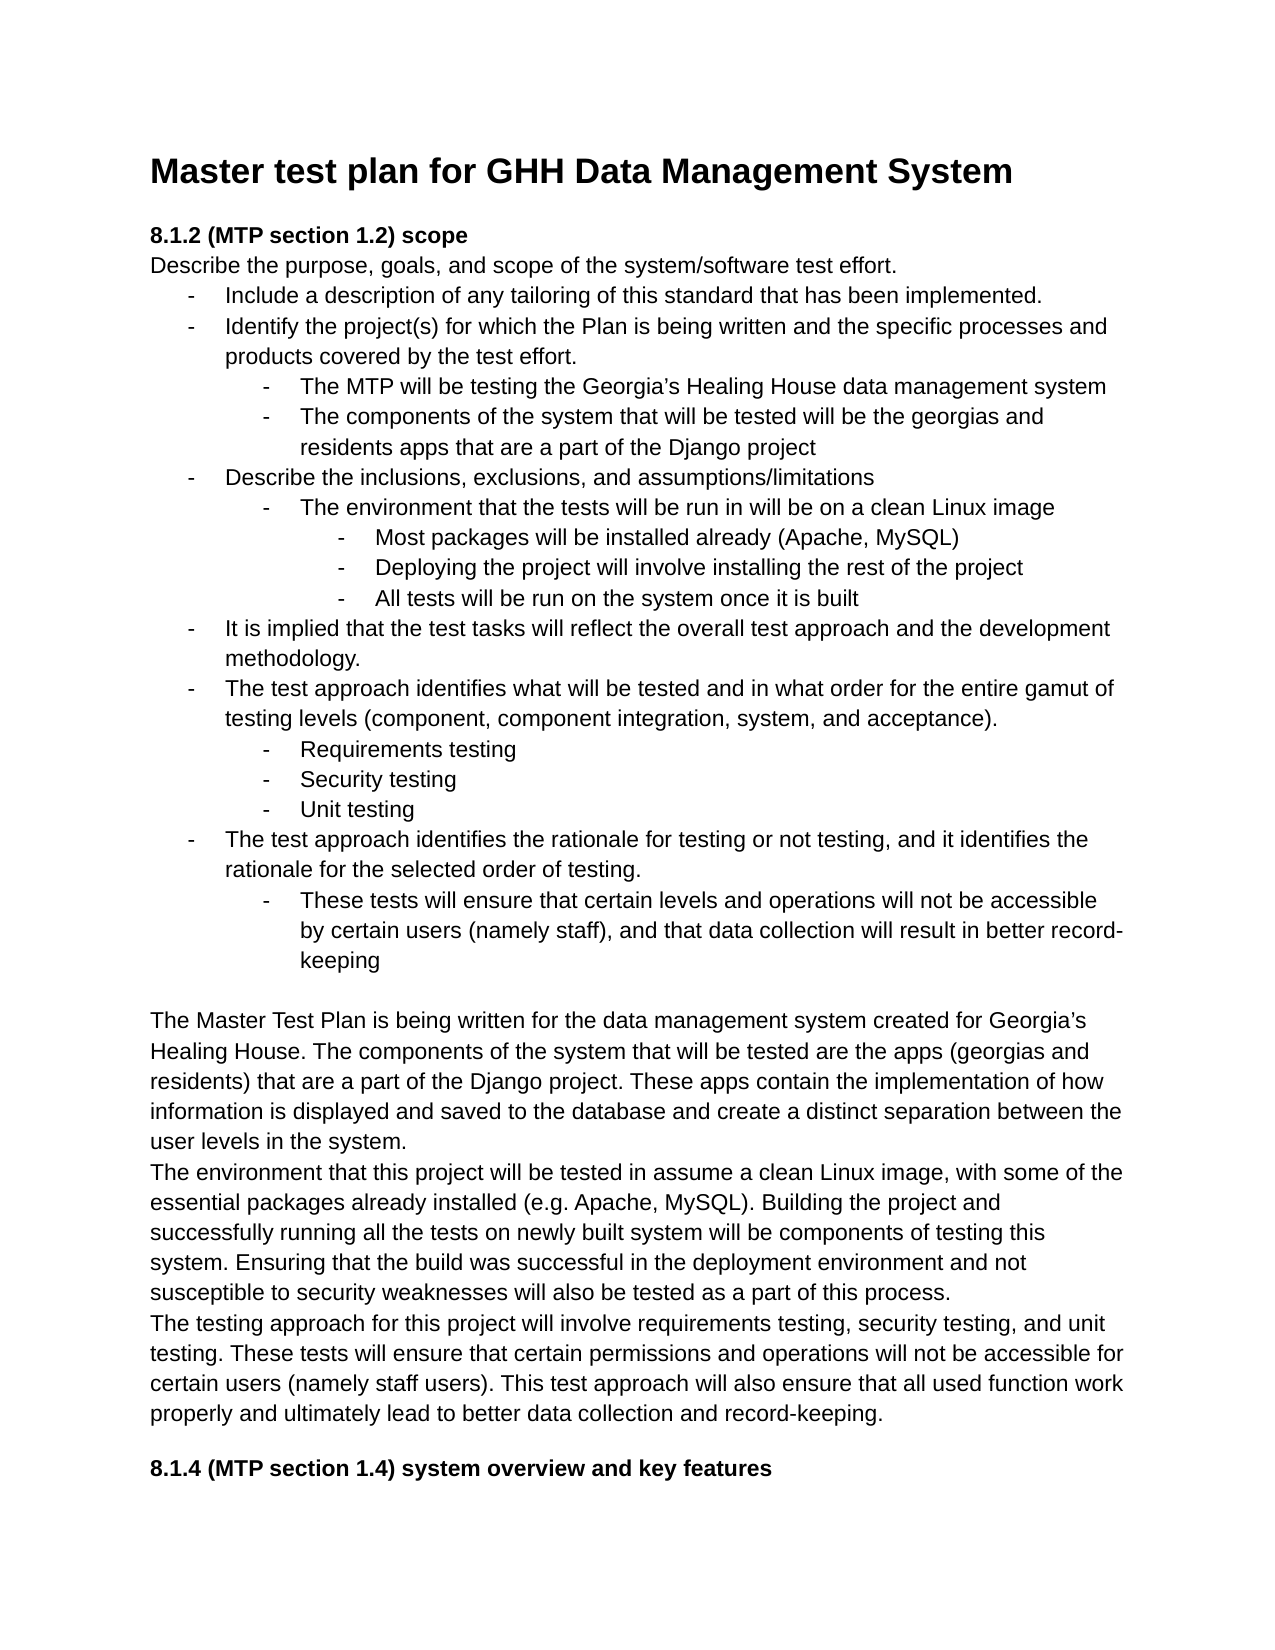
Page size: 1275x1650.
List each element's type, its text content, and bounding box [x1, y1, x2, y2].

list The test approach identifies what will be tested and in what order for the entire gamut of testing levels (component, component integration, system, and acceptance). [187, 675, 1125, 732]
text Master test plan for GHH Data Management System [150, 150, 1125, 191]
text The environment that this project will be tested in assume a clean Linux image, with some of the essential packages already installed (e.g. Apache, MySQL). Building the project and successfully running all the tests on newly built system will be components of testing this system. Ensuring that the build was successful in the deployment environment and not susceptible to security weaknesses will also be tested as a part of this process. [150, 1158, 1125, 1306]
list Unit testing [262, 796, 1125, 822]
list The components of the system that will be tested will be the georgias and residents apps that are a part of the Django project [262, 403, 1125, 460]
text Describe the purpose, goals, and scope of the system/software test effort. [150, 252, 1125, 279]
list Requirements testing [262, 736, 1125, 762]
list Include a description of any tailoring of this standard that has been implemented. [187, 282, 1125, 309]
list Most packages will be installed already (Apache, MySQL) [337, 524, 1125, 551]
text The Master Test Plan is being written for the data management system created for Georgia’s Healing House. The components of the system that will be tested are the apps (georgias and residents) that are a part of the Django project. These apps contain the implementation of how information is displayed and saved to the database and create a distinct separation between the user levels in the system. [150, 1007, 1125, 1155]
list Deploying the project will involve installing the rest of the project [337, 554, 1125, 581]
list The environment that the tests will be run in will be on a clean Linux image [262, 494, 1125, 520]
text The testing approach for this project will involve requirements testing, security testing, and unit testing. These tests will ensure that certain permissions and operations will not be accessible for certain users (namely staff users). This test approach will also ensure that all used function work properly and ultimately lead to better data collection and record-keeping. [150, 1309, 1125, 1427]
list It is implied that the test tasks will reflect the overall test approach and the development methodology. [187, 615, 1125, 671]
list Describe the inclusions, exclusions, and assumptions/limitations [187, 464, 1125, 490]
list The MTP will be testing the Georgia’s Healing House data management system [262, 373, 1125, 399]
subtitle 8.1.4 (MTP section 1.4) system overview and key features [150, 1455, 1125, 1482]
subtitle 8.1.2 (MTP section 1.2) scope [150, 222, 1125, 248]
list Identify the project(s) for which the Plan is being written and the specific processes and products covered by the test effort. [187, 313, 1125, 369]
list All tests will be run on the system once it is built [337, 584, 1125, 611]
list These tests will ensure that certain levels and operations will not be accessible by certain users (namely staff), and that data collection will result in better record-keeping [262, 887, 1125, 973]
list Security testing [262, 766, 1125, 792]
list The test approach identifies the rationale for testing or not testing, and it identifies the rationale for the selected order of testing. [187, 826, 1125, 883]
